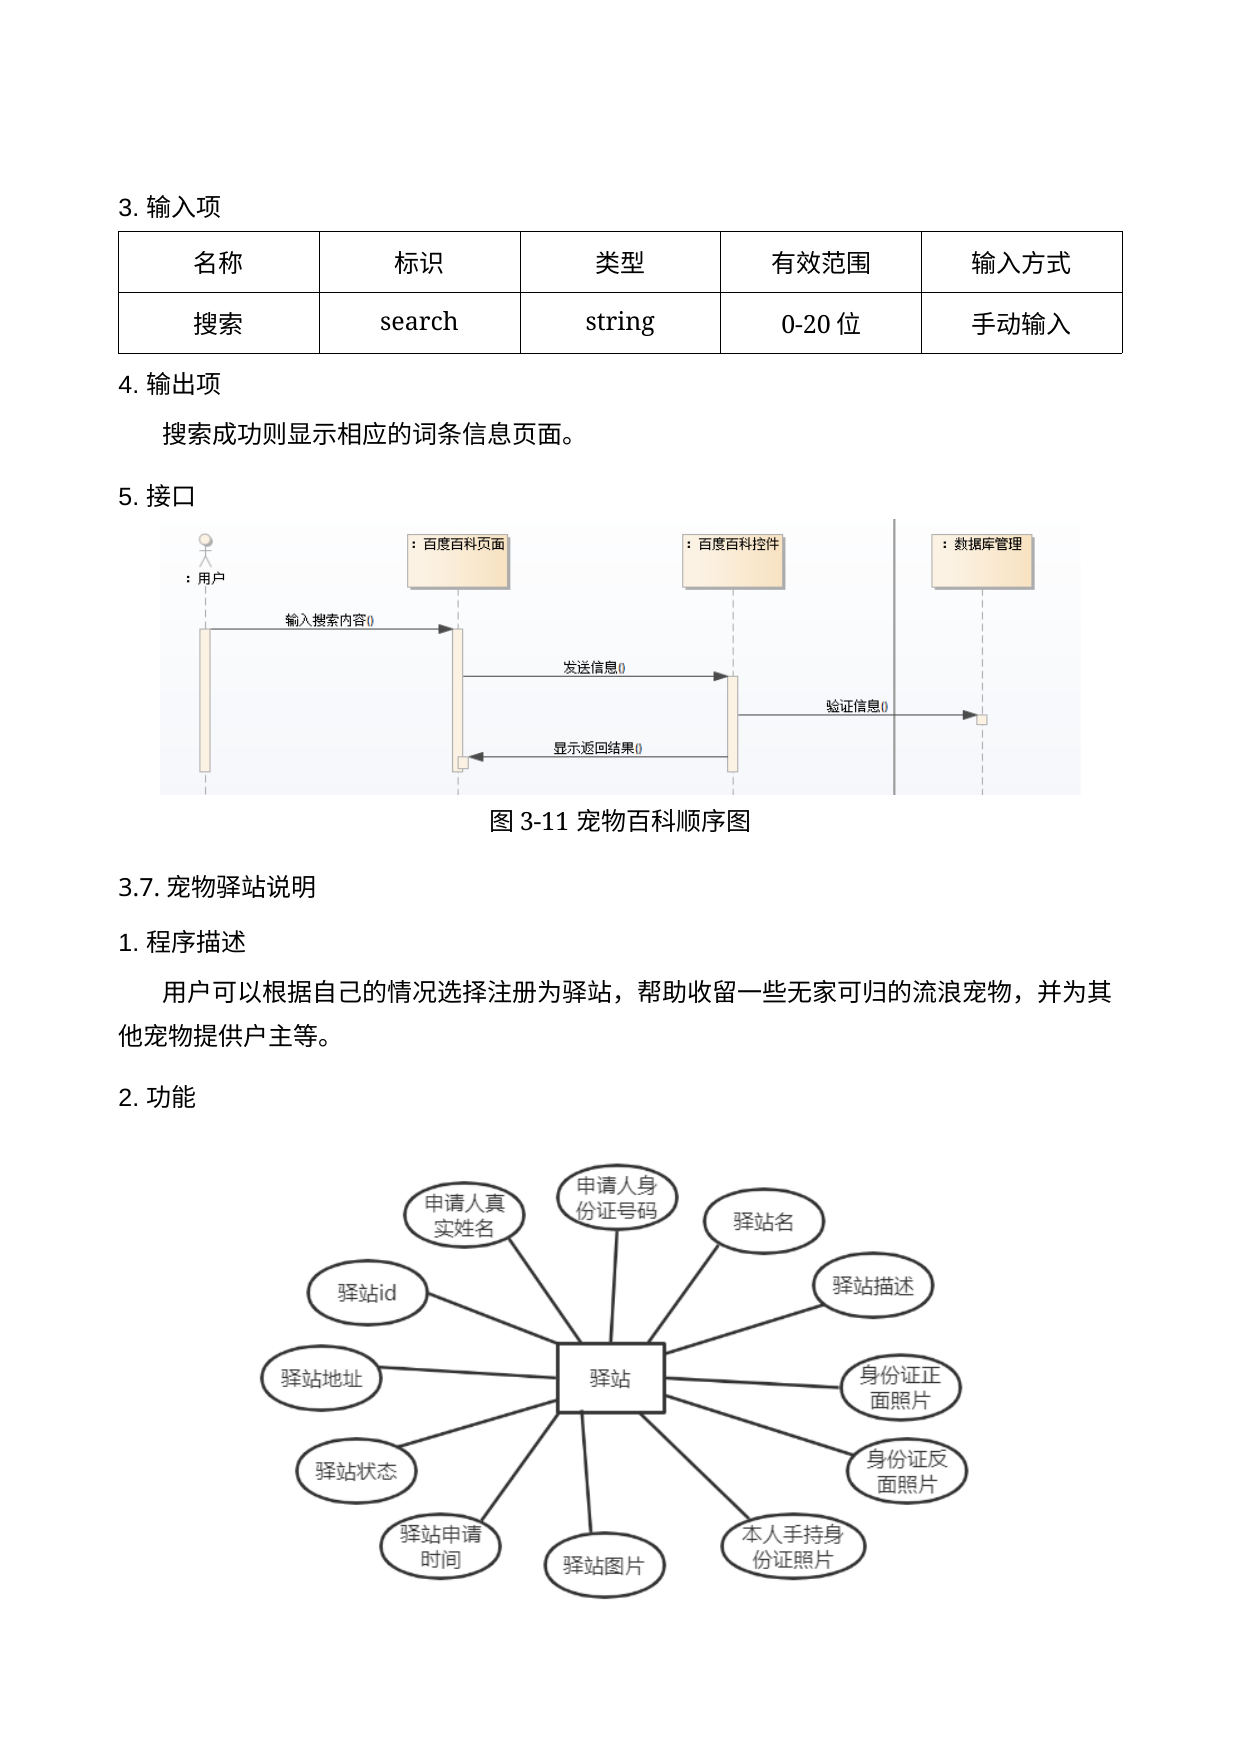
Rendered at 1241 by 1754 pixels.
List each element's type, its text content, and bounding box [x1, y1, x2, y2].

subtitle 输出项 [118, 364, 1122, 401]
table_header 有效范围 [721, 232, 921, 292]
subtitle 输入项 [118, 188, 1122, 224]
table_cell search [320, 293, 520, 352]
subtitle 接口 [118, 476, 1122, 512]
text 用户可以根据自己的情况选择注册为驿站，帮助收留一些无家可归的流浪宠物，并为其他宠物提供户主等。 [118, 973, 1122, 1052]
table_cell 手动输入 [922, 293, 1122, 352]
table_cell string [521, 293, 720, 352]
table_header 名称 [119, 232, 319, 292]
subtitle 宠物驿站说明 [118, 868, 1122, 904]
subtitle 程序描述 [118, 923, 1122, 959]
table_header 标识 [320, 232, 520, 292]
table_header 输入方式 [922, 232, 1122, 292]
text 搜索成功则显示相应的词条信息页面。 [118, 414, 1122, 451]
text 图3-11 宠物百科顺序图 [118, 526, 1122, 838]
table_header 类型 [521, 232, 720, 292]
subtitle 功能 [118, 1078, 1122, 1114]
table_cell 0-20位 [721, 293, 921, 352]
table_cell 搜索 [119, 293, 319, 352]
